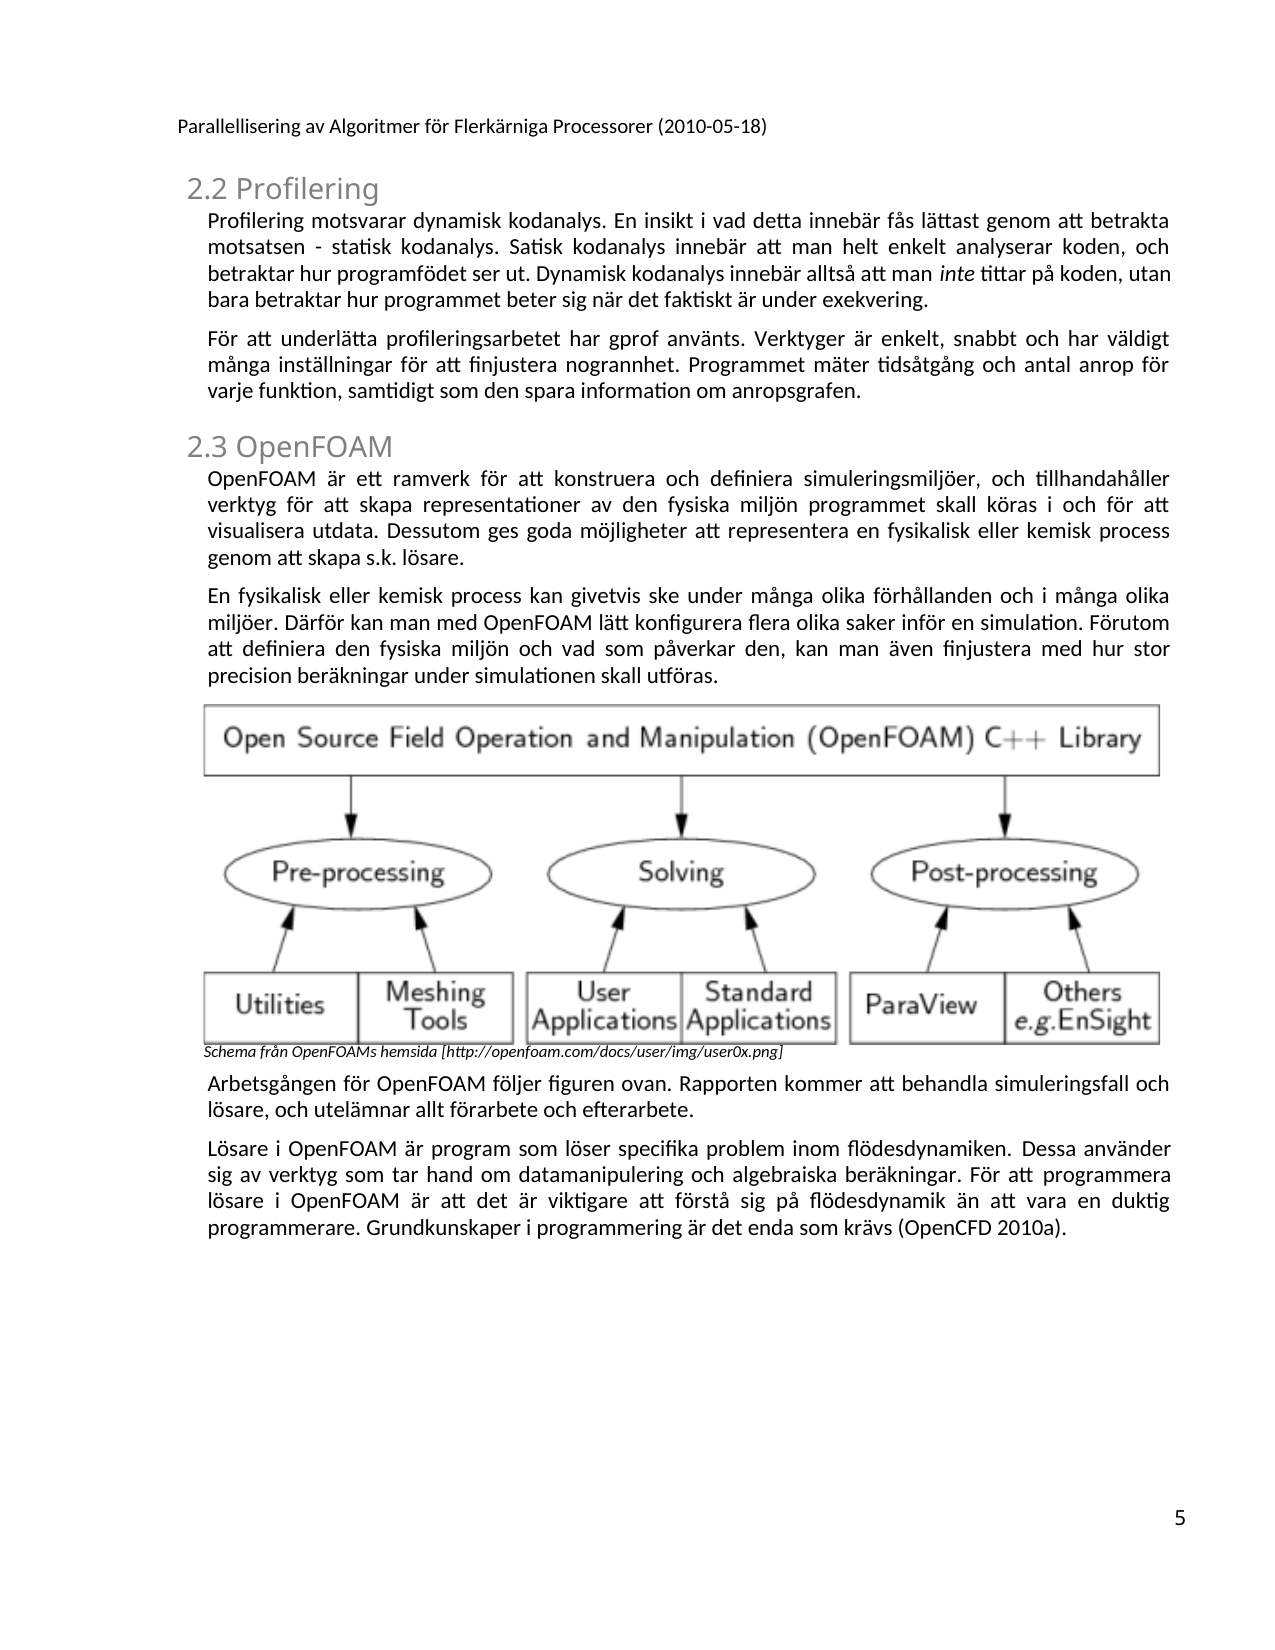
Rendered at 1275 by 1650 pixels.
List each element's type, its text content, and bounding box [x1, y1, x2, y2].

text Schema från OpenFOAMs hemsida [http://openfoam.com/docs/user/img/user0x.png] [785, 1045, 1160, 1061]
text Arbetsgången för OpenFOAM följer figuren ovan. Rapporten kommer att behandla simuleringsfall och lösare, och utelämnar allt förarbete och efterarbete. [203, 705, 1171, 1074]
text Arbetsgången för OpenFOAM följer figuren ovan. Rapporten kommer att behandla simuleringsfall och lösare, och utelämnar allt förarbete och efterarbete. [207, 1097, 1171, 1123]
subtitle 2.3 OpenFOAM [393, 426, 1177, 466]
text Lösare i OpenFOAM är program som löser specifika problem inom flödesdynamiken. Dessa använder sig av verktyg som tar hand om datamanipulering och algebraiska beräkningar. För att programmera lösare i OpenFOAM är att det är viktigare att förstå sig på flödesdynamik än att vara en duktig programmerare. Grundkunskaper i programmering är det enda som krävs (OpenCFD 2010a). [207, 1214, 1171, 1241]
text Profilering motsvarar dynamisk kodanalys. En insikt i vad detta innebär fås lättast genom att betrakta motsatsen - statisk kodanalys. Satisk kodanalys innebär att man helt enkelt analyserar koden, och betraktar hur programfödet ser ut. Dynamisk kodanalys innebär alltså att man inte tittar på koden, utan bara betraktar hur programmet beter sig när det faktiskt är under exekvering. [207, 287, 1171, 313]
text Lösare i OpenFOAM är program som löser specifika problem inom flödesdynamiken. Dessa använder sig av verktyg som tar hand om datamanipulering och algebraiska beräkningar. För att programmera lösare i OpenFOAM är att det är viktigare att förstå sig på flödesdynamik än att vara en duktig programmerare. Grundkunskaper i programmering är det enda som krävs (OpenCFD 2010a). [207, 1139, 1171, 1192]
text En fysikalisk eller kemisk process kan givetvis ske under många olika förhållanden och i många olika miljöer. Därför kan man med OpenFOAM lätt konfigurera flera olika saker inför en simulation. Förutom att definiera den fysiska miljön och vad som påverkar den, kan man även finjustera med hur stor precision beräkningar under simulationen skall utföras. [207, 662, 1171, 689]
picture [203, 704, 1161, 1045]
text OpenFOAM är ett ramverk för att konstruera och definiera simuleringsmiljöer, och tillhandahåller verktyg för att skapa representationer av den fysiska miljön programmet skall köras i och för att visualisera utdata. Dessutom ges goda möjligheter att representera en fysikalisk eller kemisk process genom att skapa s.k. lösare. [207, 544, 1171, 571]
subtitle 2.2 Profilering [187, 168, 1177, 208]
text För att underlätta profileringsarbetet har gprof använts. Verktyger är enkelt, snabbt och har väldigt många inställningar för att finjustera nogrannhet. Programmet mäter tidsåtgång och antal anrop för varje funktion, samtidigt som den spara information om anropsgrafen. [207, 378, 1171, 405]
